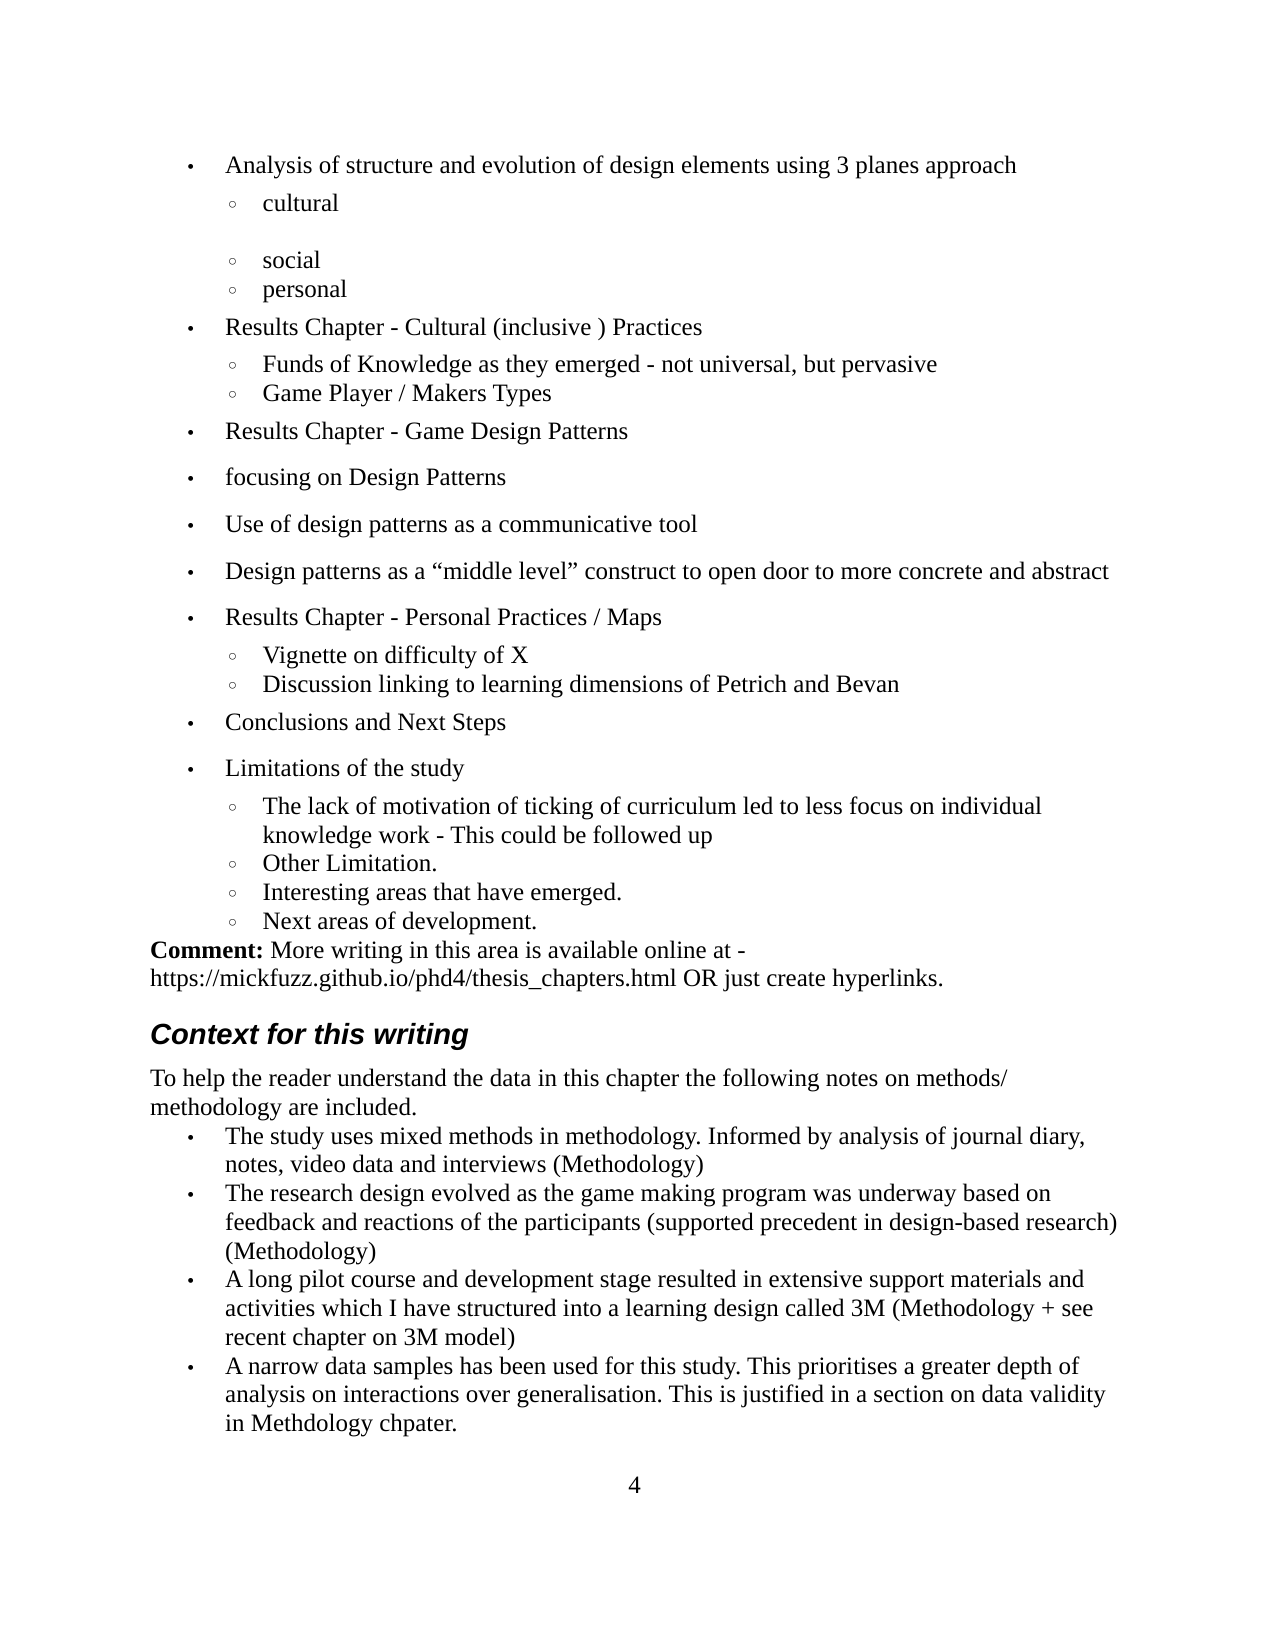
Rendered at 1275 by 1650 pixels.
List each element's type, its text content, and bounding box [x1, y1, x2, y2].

list A narrow data samples has been used for this study. This prioritises a greater depth of analysis on interactions over generalisation. This is justified in a section on data validity in Methdology chpater. [187, 1351, 1125, 1437]
list Analysis of structure and evolution of design elements using 3 planes approach [187, 150, 1125, 179]
list A long pilot course and development stage resulted in extensive support materials and activities which I have structured into a learning design called 3M (Methodology + see recent chapter on 3M model) [187, 1264, 1125, 1351]
list Funds of Knowledge as they emerged - not universal, but pervasive [225, 349, 1125, 378]
list social [225, 245, 1125, 274]
list Game Player / Makers Types [225, 378, 1125, 407]
list Results Chapter - Personal Practices / Maps [187, 602, 1125, 631]
list Results Chapter - Game Design Patterns [187, 416, 1125, 444]
text To help the reader understand the data in this chapter the following notes on methods/ methodology are included. [150, 1063, 1125, 1121]
list Conclusions and Next Steps [187, 707, 1125, 735]
list personal [225, 274, 1125, 303]
list Use of design patterns as a communicative tool [187, 509, 1125, 538]
list Results Chapter - Cultural (inclusive ) Practices [187, 312, 1125, 340]
list Next areas of development. [225, 906, 1125, 935]
list Other Limitation. [225, 848, 1125, 877]
list Discussion linking to learning dimensions of Petrich and Bevan [225, 669, 1125, 698]
list Limitations of the study [187, 753, 1125, 782]
text Comment: More writing in this area is available online at - https://mickfuzz.github.io/phd4/thesis_chapters.html OR just create hyperlinks. [150, 935, 1125, 992]
subtitle Context for this writing [150, 1017, 1125, 1051]
list The research design evolved as the game making program was underway based on feedback and reactions of the participants (supported precedent in design-based research) (Methodology) [187, 1178, 1125, 1264]
list Vignette on difficulty of X [225, 640, 1125, 669]
list The lack of motivation of ticking of curriculum led to less focus on individual knowledge work - This could be followed up [225, 791, 1125, 848]
list Interesting areas that have emerged. [225, 877, 1125, 906]
list cultural [225, 188, 1125, 245]
list The study uses mixed methods in methodology. Informed by analysis of journal diary, notes, video data and interviews (Methodology) [187, 1121, 1125, 1178]
list Design patterns as a “middle level” construct to open door to more concrete and abstract [187, 556, 1125, 584]
list focusing on Design Patterns [187, 462, 1125, 491]
